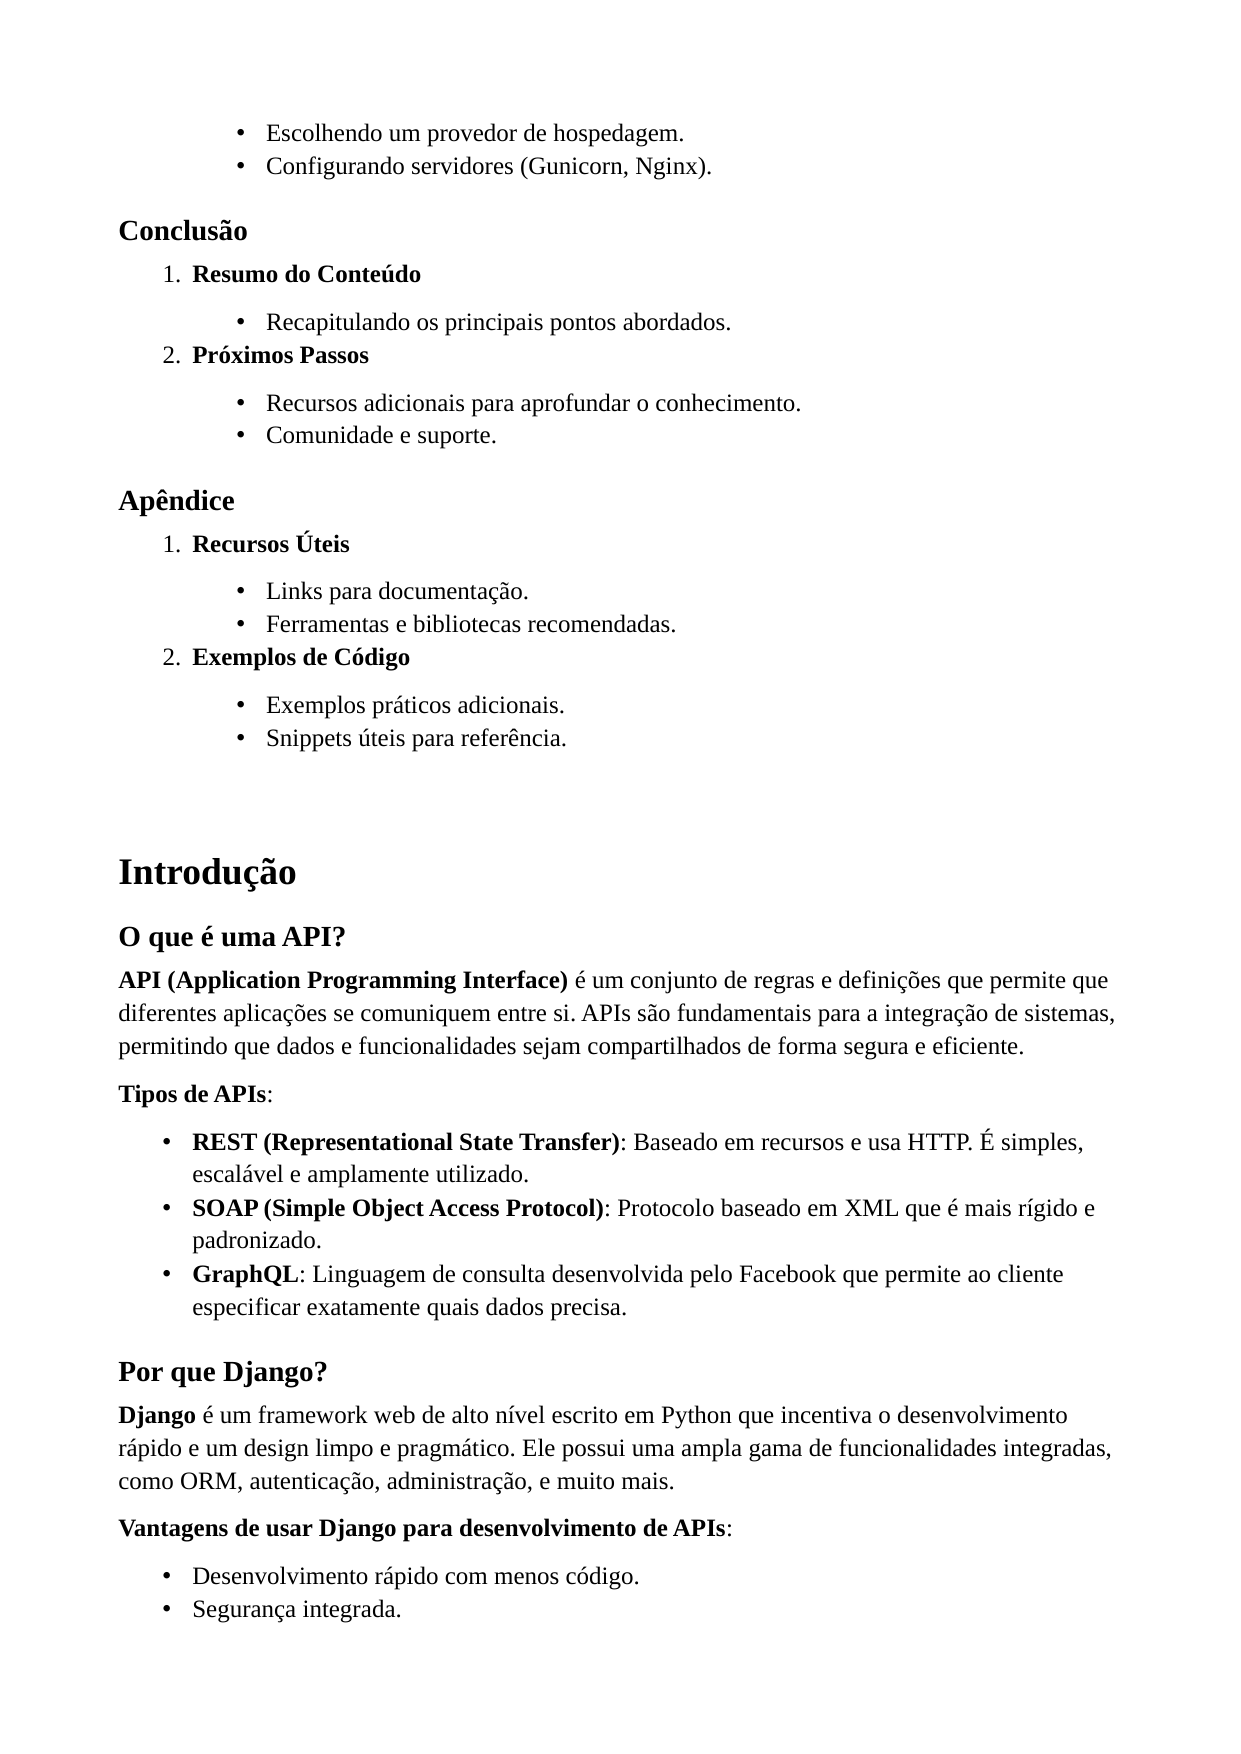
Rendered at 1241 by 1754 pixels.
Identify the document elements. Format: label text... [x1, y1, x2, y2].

list Exemplos de Código [162, 642, 1122, 671]
list Exemplos práticos adicionais. [236, 690, 1122, 719]
list REST (Representational State Transfer): Baseado em recursos e usa HTTP. É simples, escalável e amplamente utilizado. [162, 1127, 1122, 1188]
text Vantagens de usar Django para desenvolvimento de APIs: [118, 1513, 1122, 1542]
text Django é um framework web de alto nível escrito em Python que incentiva o desenvolvimento rápido e um design limpo e pragmático. Ele possui uma ampla gama de funcionalidades integradas, como ORM, autenticação, administração, e muito mais. [118, 1400, 1122, 1495]
list Desenvolvimento rápido com menos código. [162, 1561, 1122, 1590]
subtitle Introdução [118, 849, 1122, 892]
list Configurando servidores (Gunicorn, Nginx). [236, 151, 1122, 180]
text API (Application Programming Interface) é um conjunto de regras e definições que permite que diferentes aplicações se comuniquem entre si. APIs são fundamentais para a integração de sistemas, permitindo que dados e funcionalidades sejam compartilhados de forma segura e eficiente. [118, 965, 1122, 1060]
list Snippets úteis para referência. [236, 723, 1122, 752]
subtitle Conclusão [118, 213, 1122, 247]
text Tipos de APIs: [118, 1079, 1122, 1108]
list SOAP (Simple Object Access Protocol): Protocolo baseado em XML que é mais rígido e padronizado. [162, 1193, 1122, 1254]
list Ferramentas e bibliotecas recomendadas. [236, 609, 1122, 638]
list Segurança integrada. [162, 1594, 1122, 1623]
list Recapitulando os principais pontos abordados. [236, 307, 1122, 336]
list Recursos adicionais para aprofundar o conhecimento. [236, 388, 1122, 416]
subtitle Por que Django? [118, 1354, 1122, 1387]
list Recursos Úteis [162, 529, 1122, 558]
list Próximos Passos [162, 340, 1122, 369]
subtitle O que é uma API? [118, 919, 1122, 953]
list GraphQL: Linguagem de consulta desenvolvida pelo Facebook que permite ao cliente especificar exatamente quais dados precisa. [162, 1259, 1122, 1320]
list Escolhendo um provedor de hospedagem. [236, 118, 1122, 147]
list Links para documentação. [236, 576, 1122, 605]
subtitle Apêndice [118, 483, 1122, 516]
list Comunidade e suporte. [236, 421, 1122, 449]
list Resumo do Conteúdo [162, 259, 1122, 288]
